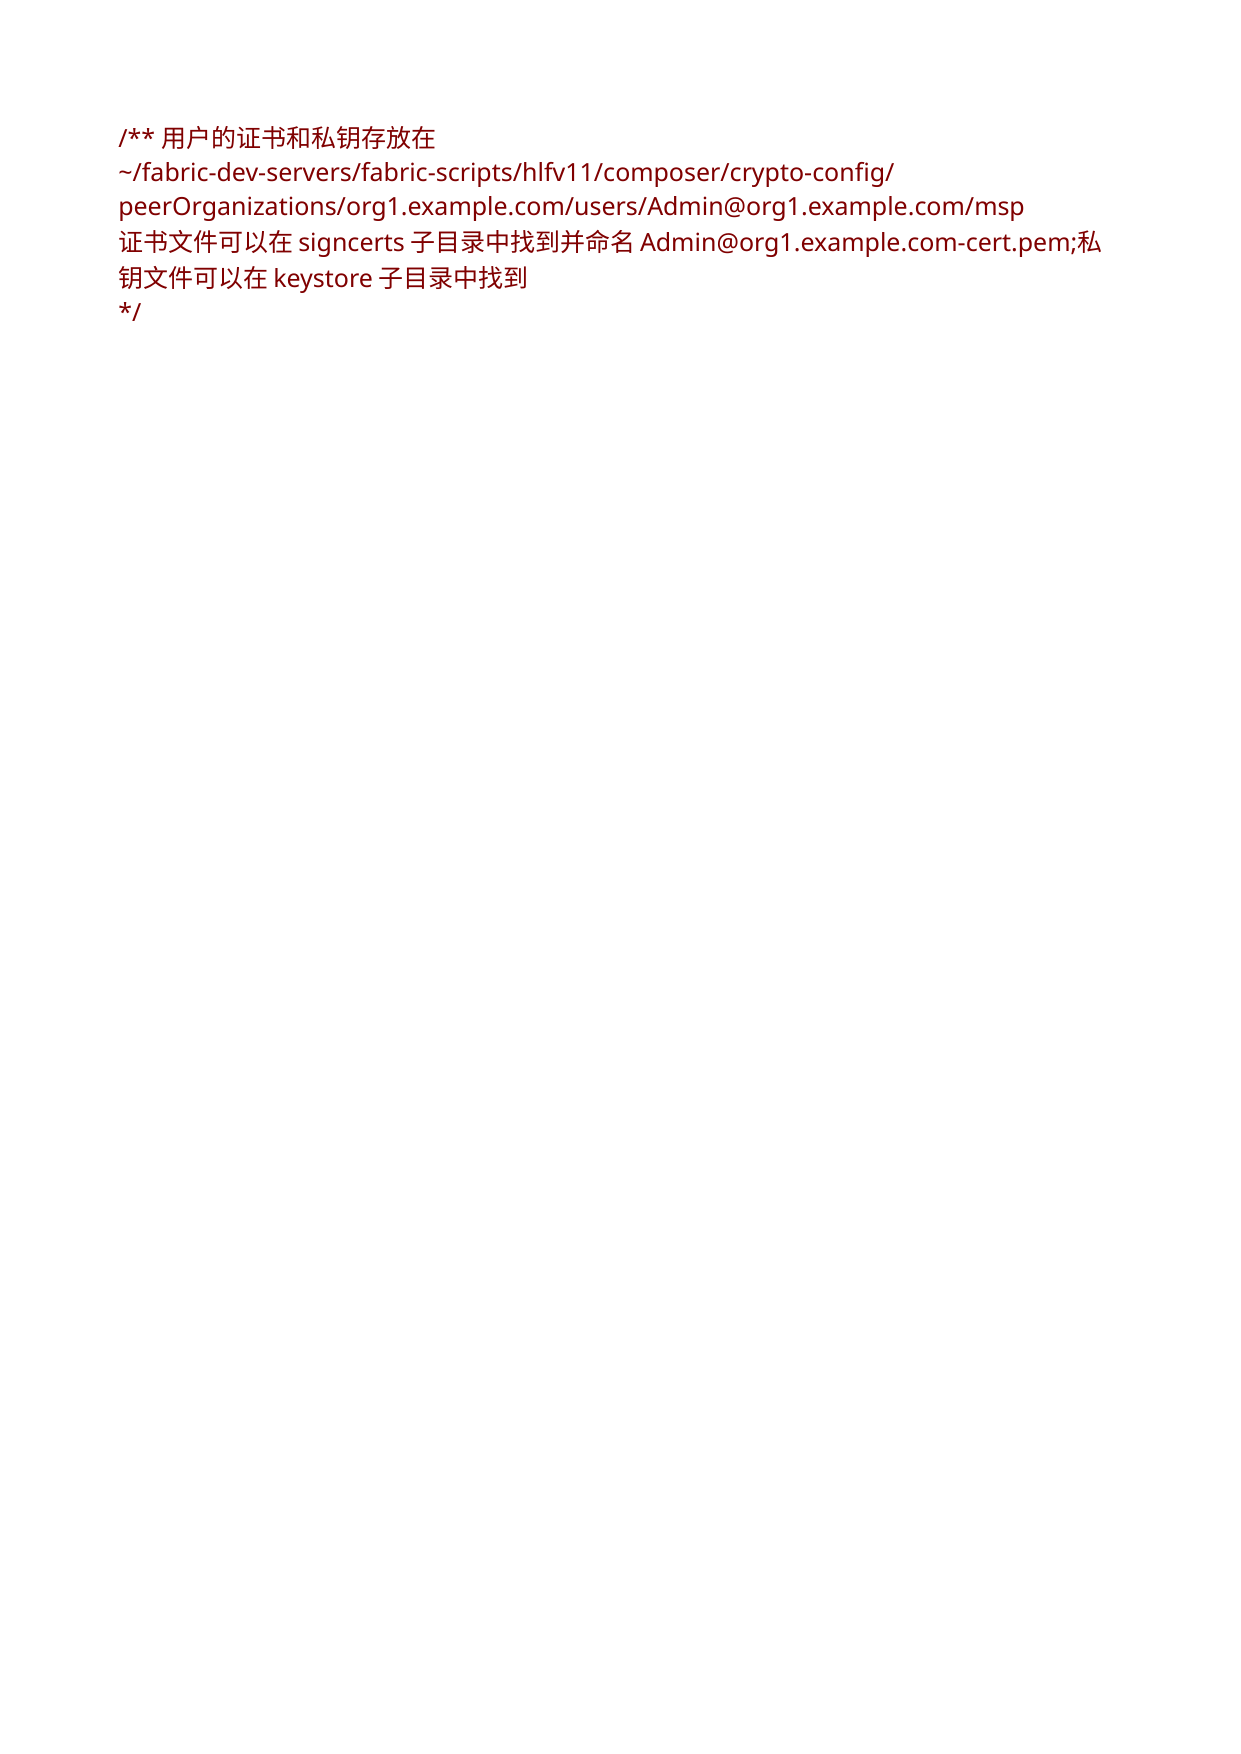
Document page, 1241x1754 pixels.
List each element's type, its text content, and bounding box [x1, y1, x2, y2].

text 证书文件可以在signcerts子目录中找到并命名Admin@org1.example.com-cert.pem;私钥文件可以在keystore子目录中找到 [118, 222, 1122, 295]
text */ [118, 295, 1122, 329]
text /** 用户的证书和私钥存放在 ~/fabric-dev-servers/fabric-scripts/hlfv11/composer/crypto-config/peerOrganizations/org1.example.com/users/Admin@org1.example.com/msp [118, 118, 1122, 222]
